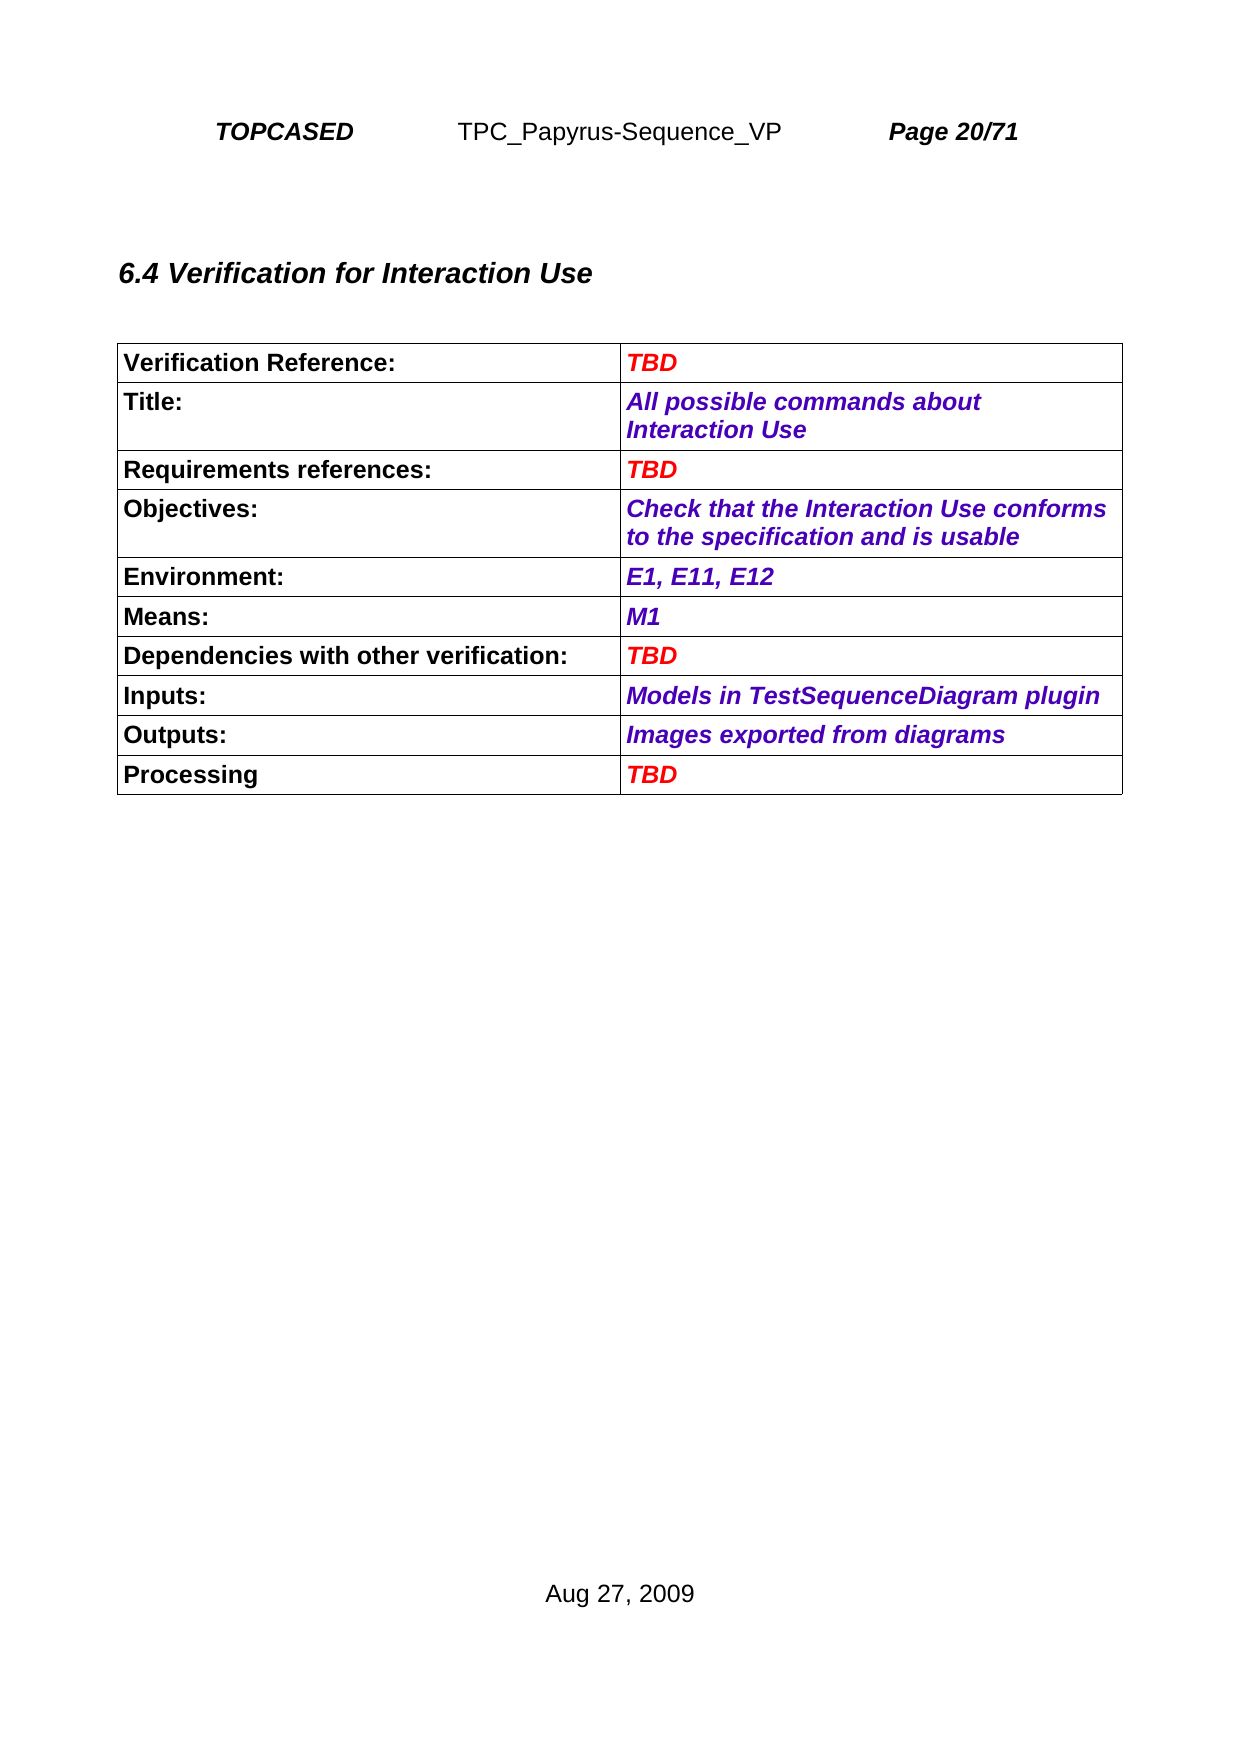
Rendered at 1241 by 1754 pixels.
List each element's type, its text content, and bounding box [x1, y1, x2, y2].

table_cell Check that the Interaction Use conforms to the specification and is usable [621, 490, 1122, 557]
table_cell Means: [118, 597, 620, 636]
table_cell Title: [118, 383, 620, 450]
table_cell All possible commands about Interaction Use [621, 383, 1122, 450]
subtitle Verification for Interaction Use [118, 257, 1122, 289]
table_cell Objectives: [118, 490, 620, 557]
table_cell TBD [621, 756, 1122, 794]
table_cell Models in TestSequenceDiagram plugin [621, 676, 1122, 715]
table_cell Images exported from diagrams [621, 716, 1122, 755]
table_cell TBD [621, 637, 1122, 675]
table_cell M1 [621, 597, 1122, 636]
table_header Verification Reference: [118, 344, 620, 382]
table_cell TBD [621, 451, 1122, 489]
table_cell Processing [118, 756, 620, 794]
table_cell Outputs: [118, 716, 620, 755]
table_cell E1, E11, E12 [621, 558, 1122, 596]
table_cell Requirements references: [118, 451, 620, 489]
table_header TBD [621, 344, 1122, 382]
table_cell Dependencies with other verification: [118, 637, 620, 675]
table_cell Inputs: [118, 676, 620, 715]
table_cell Environment: [118, 558, 620, 596]
